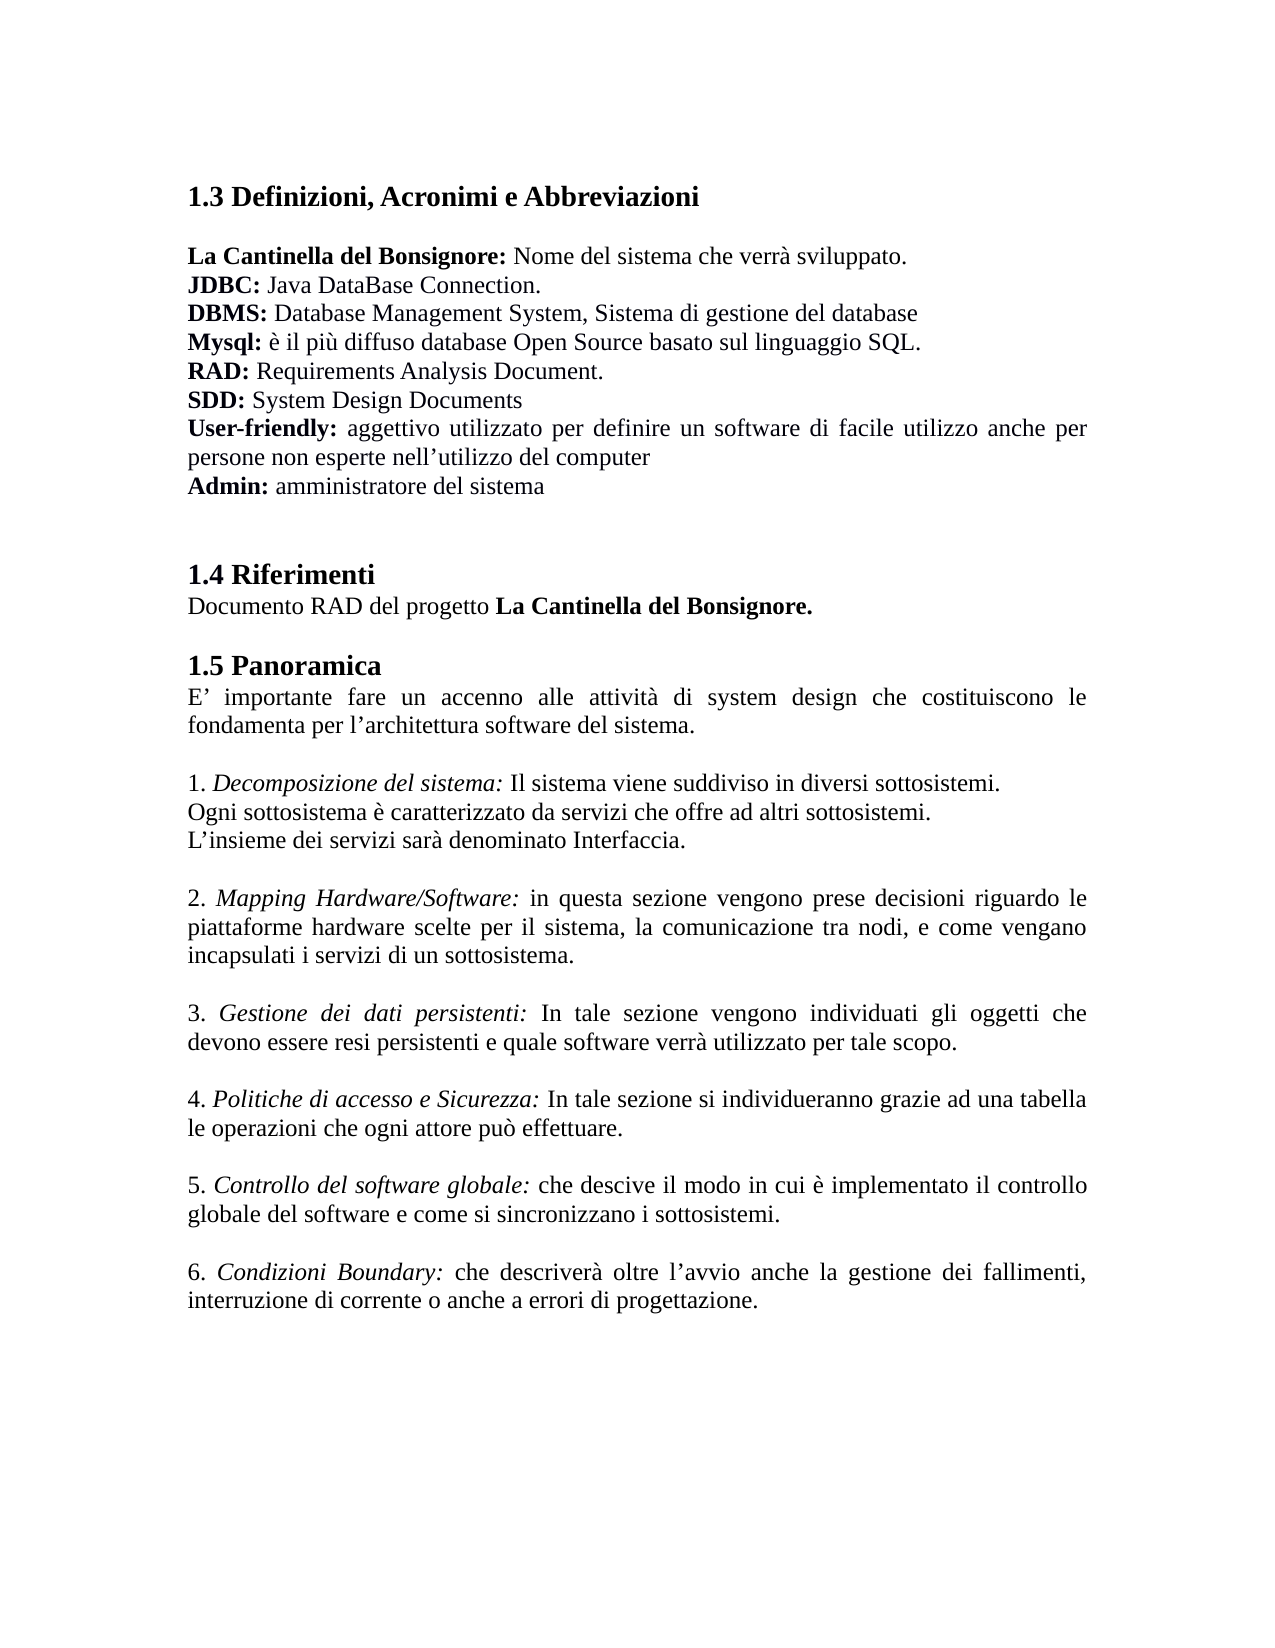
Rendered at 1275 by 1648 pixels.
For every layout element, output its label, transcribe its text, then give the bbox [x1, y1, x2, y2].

text 2. Mapping Hardware/Software: in questa sezione vengono prese decisioni riguardo le piattaforme hardware scelte per il sistema, la comunicazione tra nodi, e come vengano incapsulati i servizi di un sottosistema. [187, 883, 1088, 969]
text L’insieme dei servizi sarà denominato Interfaccia. [187, 826, 1088, 854]
text Mysql: è il più diffuso database Open Source basato sul linguaggio SQL. [187, 327, 1088, 356]
text 1.3 Definizioni, Acronimi e Abbreviazioni [187, 179, 1088, 212]
text 5. Controllo del software globale: che descive il modo in cui è implementato il controllo globale del software e come si sincronizzano i sottosistemi. [187, 1171, 1088, 1228]
text 1. Decomposizione del sistema: Il sistema viene suddiviso in diversi sottosistemi. [187, 768, 1088, 797]
text 6. Condizioni Boundary: che descriverà oltre l’avvio anche la gestione dei fallimenti, interruzione di corrente o anche a errori di progettazione. [187, 1257, 1088, 1314]
text JDBC: Java DataBase Connection. [187, 270, 1088, 298]
text La Cantinella del Bonsignore: Nome del sistema che verrà sviluppato. [187, 241, 1088, 270]
text E’ importante fare un accenno alle attività di system design che costituiscono le fondamenta per l’architettura software del sistema. [187, 682, 1088, 739]
text SDD: System Design Documents [187, 385, 1088, 413]
text Admin: amministratore del sistema [187, 471, 1088, 500]
text User-friendly: aggettivo utilizzato per definire un software di facile utilizzo anche per persone non esperte nell’utilizzo del computer [187, 413, 1088, 471]
text 1.5 Panoramica [187, 648, 1088, 682]
text 4. Politiche di accesso e Sicurezza: In tale sezione si individueranno grazie ad una tabella le operazioni che ogni attore può effettuare. [187, 1084, 1088, 1142]
text 3. Gestione dei dati persistenti: In tale sezione vengono individuati gli oggetti che devono essere resi persistenti e quale software verrà utilizzato per tale scopo. [187, 998, 1088, 1056]
text Ogni sottosistema è caratterizzato da servizi che offre ad altri sottosistemi. [187, 797, 1088, 826]
text 1.4 Riferimenti [187, 557, 1088, 591]
text Documento RAD del progetto La Cantinella del Bonsignore. [187, 591, 1088, 619]
text RAD: Requirements Analysis Document. [187, 356, 1088, 385]
text DBMS: Database Management System, Sistema di gestione del database [187, 298, 1088, 327]
